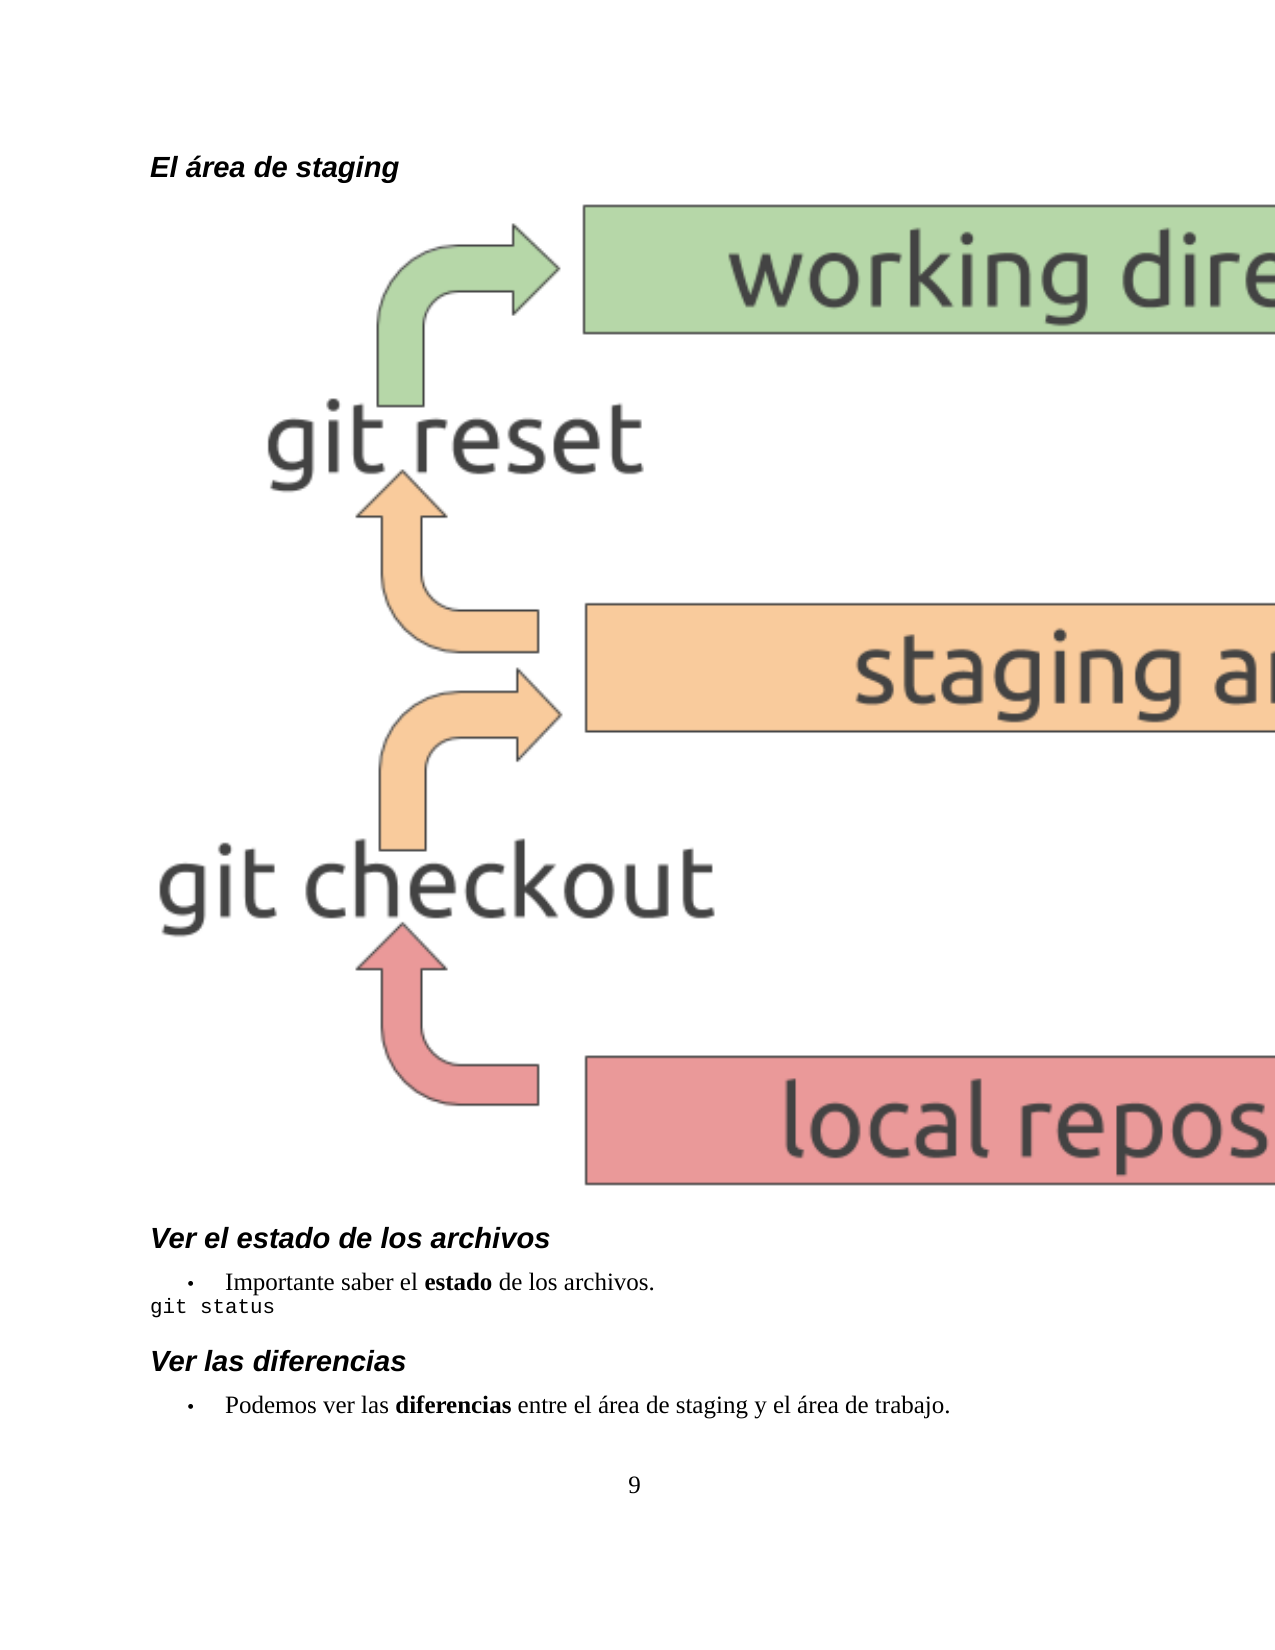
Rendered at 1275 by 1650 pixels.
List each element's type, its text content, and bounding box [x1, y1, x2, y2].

text git status [150, 1296, 1125, 1319]
list Podemos ver las diferencias entre el área de staging y el área de trabajo. [187, 1391, 1125, 1419]
picture [150, 196, 1275, 1196]
subtitle Ver las diferencias [150, 1344, 1125, 1378]
list Importante saber el estado de los archivos. [187, 1267, 1125, 1296]
subtitle Ver el estado de los archivos [150, 1221, 1125, 1254]
subtitle El área de staging [150, 150, 1125, 183]
